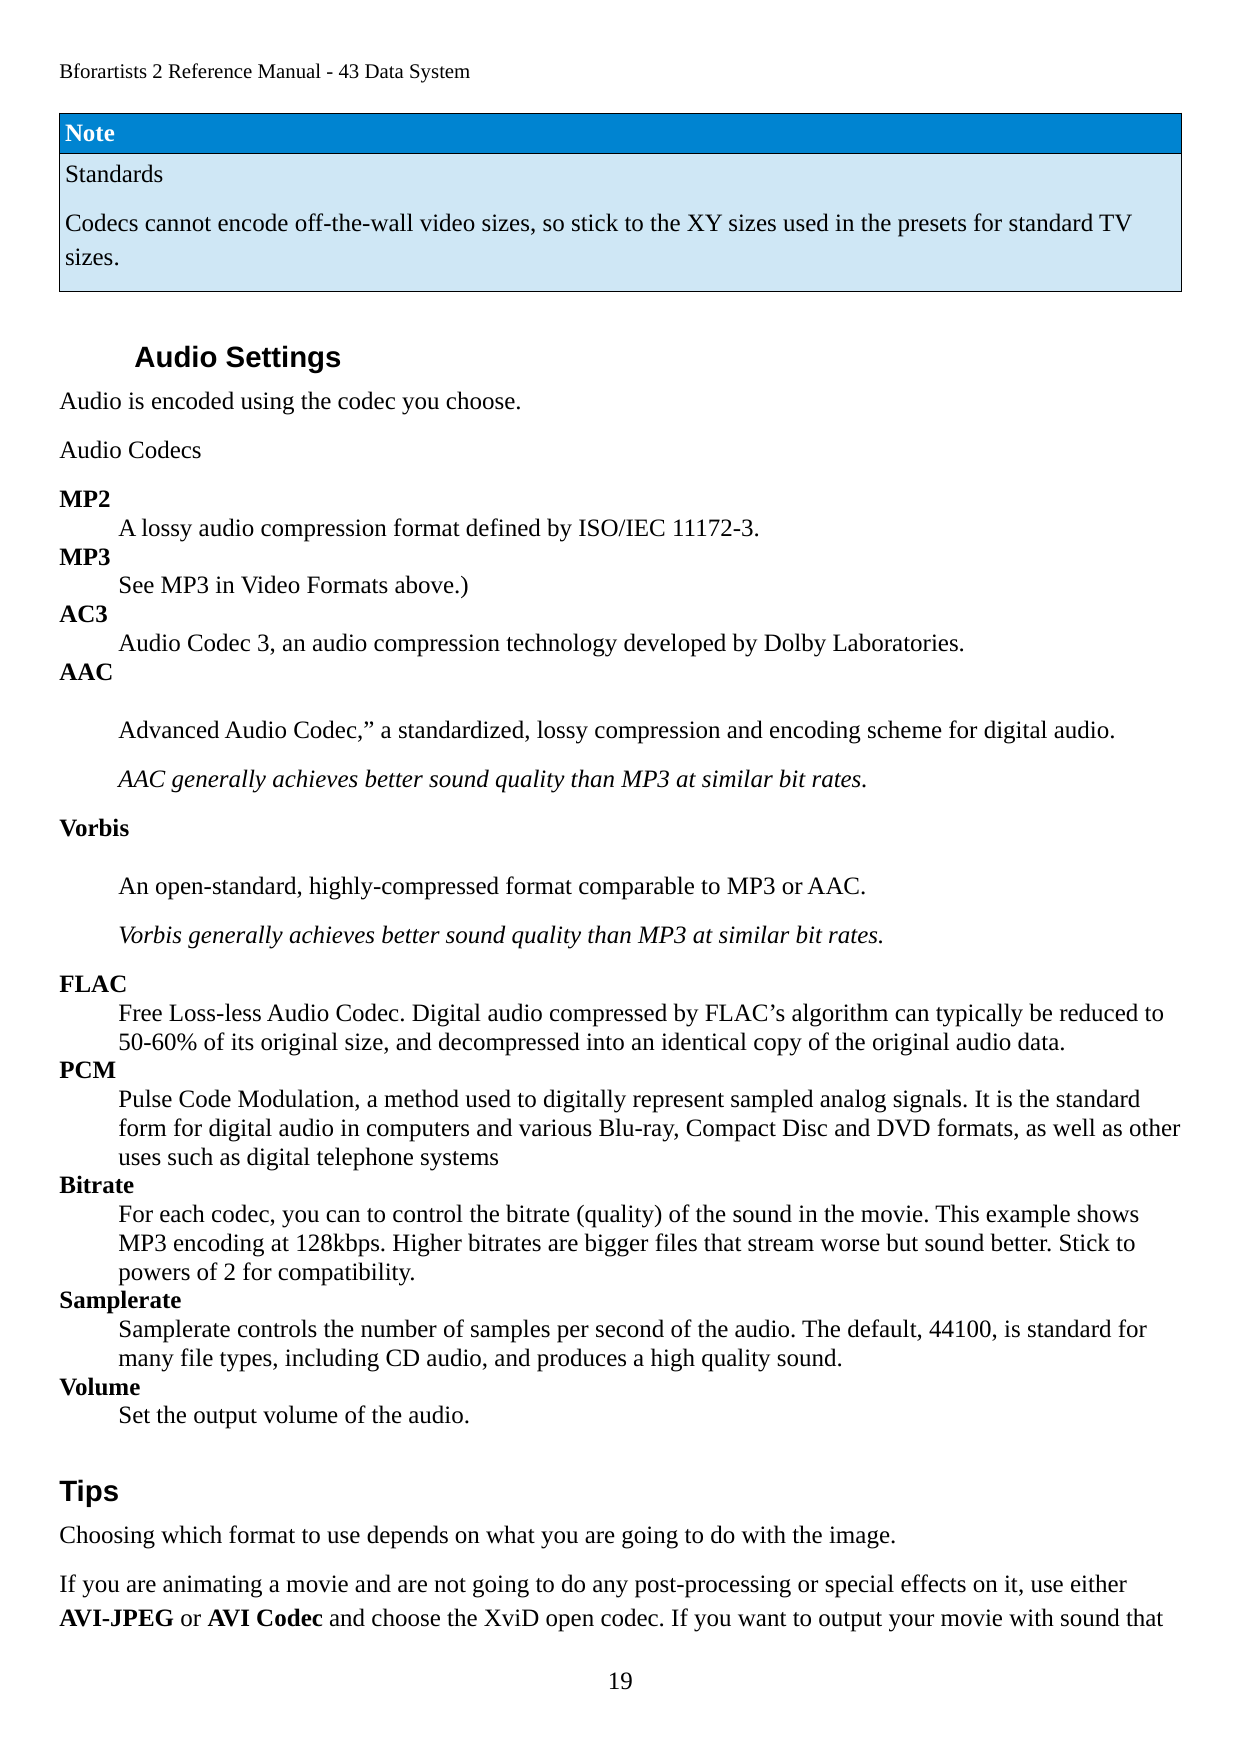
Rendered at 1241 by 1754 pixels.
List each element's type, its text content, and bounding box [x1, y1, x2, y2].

text Audio is encoded using the codec you choose. [59, 386, 1181, 415]
subtitle MP2 [59, 484, 1181, 513]
text An open-standard, highly-compressed format comparable to MP3 or AAC. [118, 871, 1181, 900]
subtitle AC3 [59, 599, 1181, 628]
subtitle Samplerate [59, 1286, 1181, 1314]
subtitle FLAC [59, 969, 1181, 998]
text Audio Codecs [59, 435, 1181, 464]
subtitle Audio Settings [59, 306, 1181, 373]
subtitle AAC [59, 657, 1181, 685]
text Choosing which format to use depends on what you are going to do with the image. [59, 1520, 1181, 1548]
subtitle MP3 [59, 542, 1181, 570]
subtitle Bitrate [59, 1171, 1181, 1199]
subtitle Tips [59, 1473, 1181, 1507]
list A lossy audio compression format defined by ISO/IEC 11172-3. [118, 513, 1181, 542]
subtitle PCM [59, 1056, 1181, 1084]
subtitle Volume [59, 1372, 1181, 1401]
text If you are animating a movie and are not going to do any post-processing or special effects on it, use either AVI-JPEG or AVI Codec and choose the XviD open codec. If you want to output your movie with sound that [59, 1569, 1181, 1632]
list Samplerate controls the number of samples per second of the audio. The default, 44100, is standard for many file types, including CD audio, and produces a high quality sound. [118, 1314, 1181, 1372]
text Advanced Audio Codec,” a standardized, lossy compression and encoding scheme for digital audio. [118, 715, 1181, 744]
list Free Loss-less Audio Codec. Digital audio compressed by FLAC’s algorithm can typically be reduced to 50-60% of its original size, and decompressed into an identical copy of the original audio data. [118, 998, 1181, 1056]
list See MP3 in Video Formats above.) [118, 570, 1181, 599]
text Vorbis generally achieves better sound quality than MP3 at similar bit rates. [118, 920, 1181, 949]
list Set the output volume of the audio. [118, 1401, 1181, 1429]
list Pulse Code Modulation, a method used to digitally represent sampled analog signals. It is the standard form for digital audio in computers and various Blu-ray, Compact Disc and DVD formats, as well as other uses such as digital telephone systems [118, 1084, 1181, 1171]
list Audio Codec 3, an audio compression technology developed by Dolby Laboratories. [118, 628, 1181, 657]
subtitle Vorbis [59, 813, 1181, 842]
table_header Note [60, 114, 1181, 153]
list For each codec, you can to control the bitrate (quality) of the sound in the movie. This example shows MP3 encoding at 128kbps. Higher bitrates are bigger files that stream worse but sound better. Stick to powers of 2 for compatibility. [118, 1199, 1181, 1286]
table_cell Standards Codecs cannot encode off-the-wall video sizes, so stick to the XY sizes used in the presets for standard TV sizes. [60, 154, 1181, 291]
text AAC generally achieves better sound quality than MP3 at similar bit rates. [118, 764, 1181, 793]
